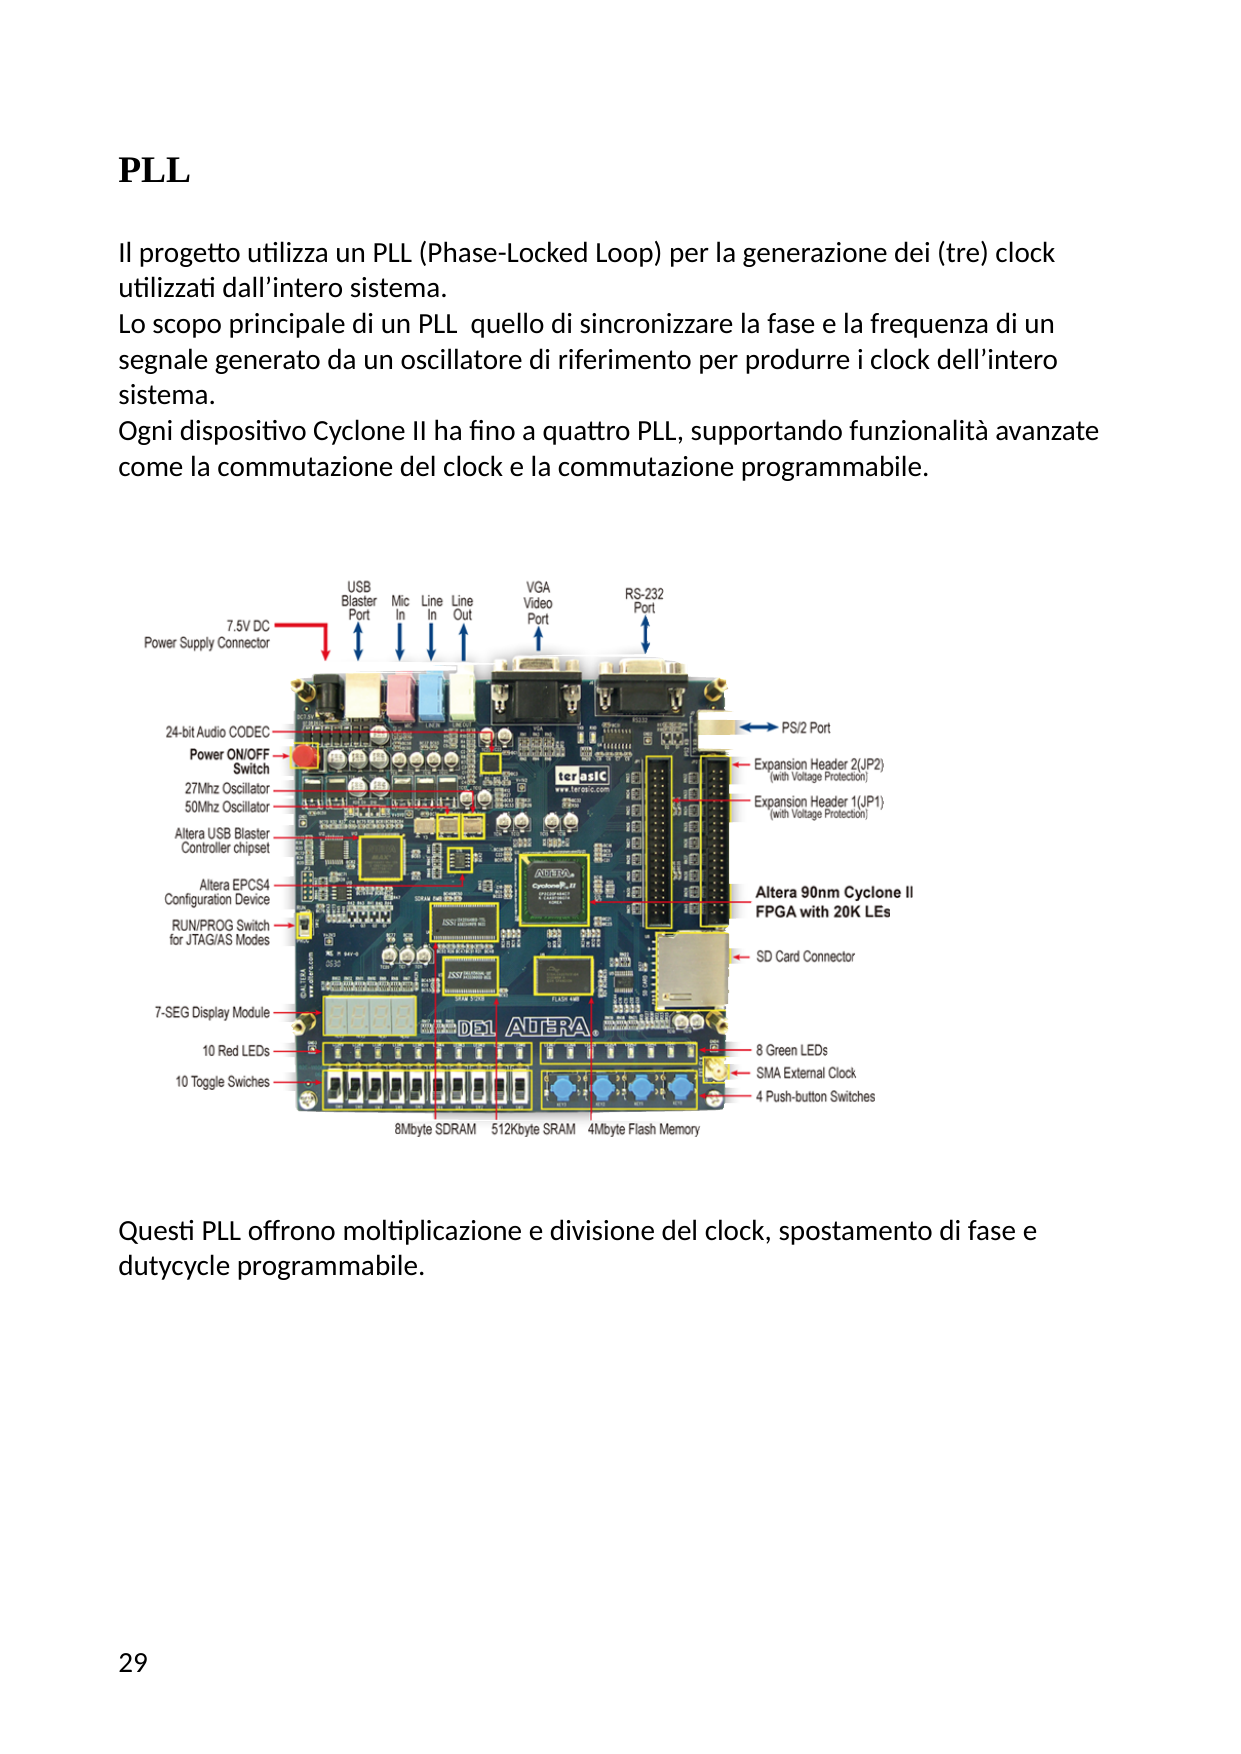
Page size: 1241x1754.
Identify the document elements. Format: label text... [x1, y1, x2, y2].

text PLL [118, 148, 1122, 191]
text Questi PLL offrono moltiplicazione e divisione del clock, spostamento di fase e dutycycle programmabile. [118, 1212, 1122, 1318]
text Ogni dispositivo Cyclone II ha fino a quattro PLL, supportando funzionalità avanzate come la commutazione del clock e la commutazione programmabile. [118, 412, 1122, 483]
picture [158, 597, 938, 1198]
text Il progetto utilizza un PLL (Phase-Locked Loop) per la generazione dei (tre) clock utilizzati dall’intero sistema. [118, 234, 1122, 305]
text Lo scopo principale di un PLL quello di sincronizzare la fase e la frequenza di un segnale generato da un oscillatore di riferimento per produrre i clock dell’intero sistema. [118, 305, 1122, 412]
